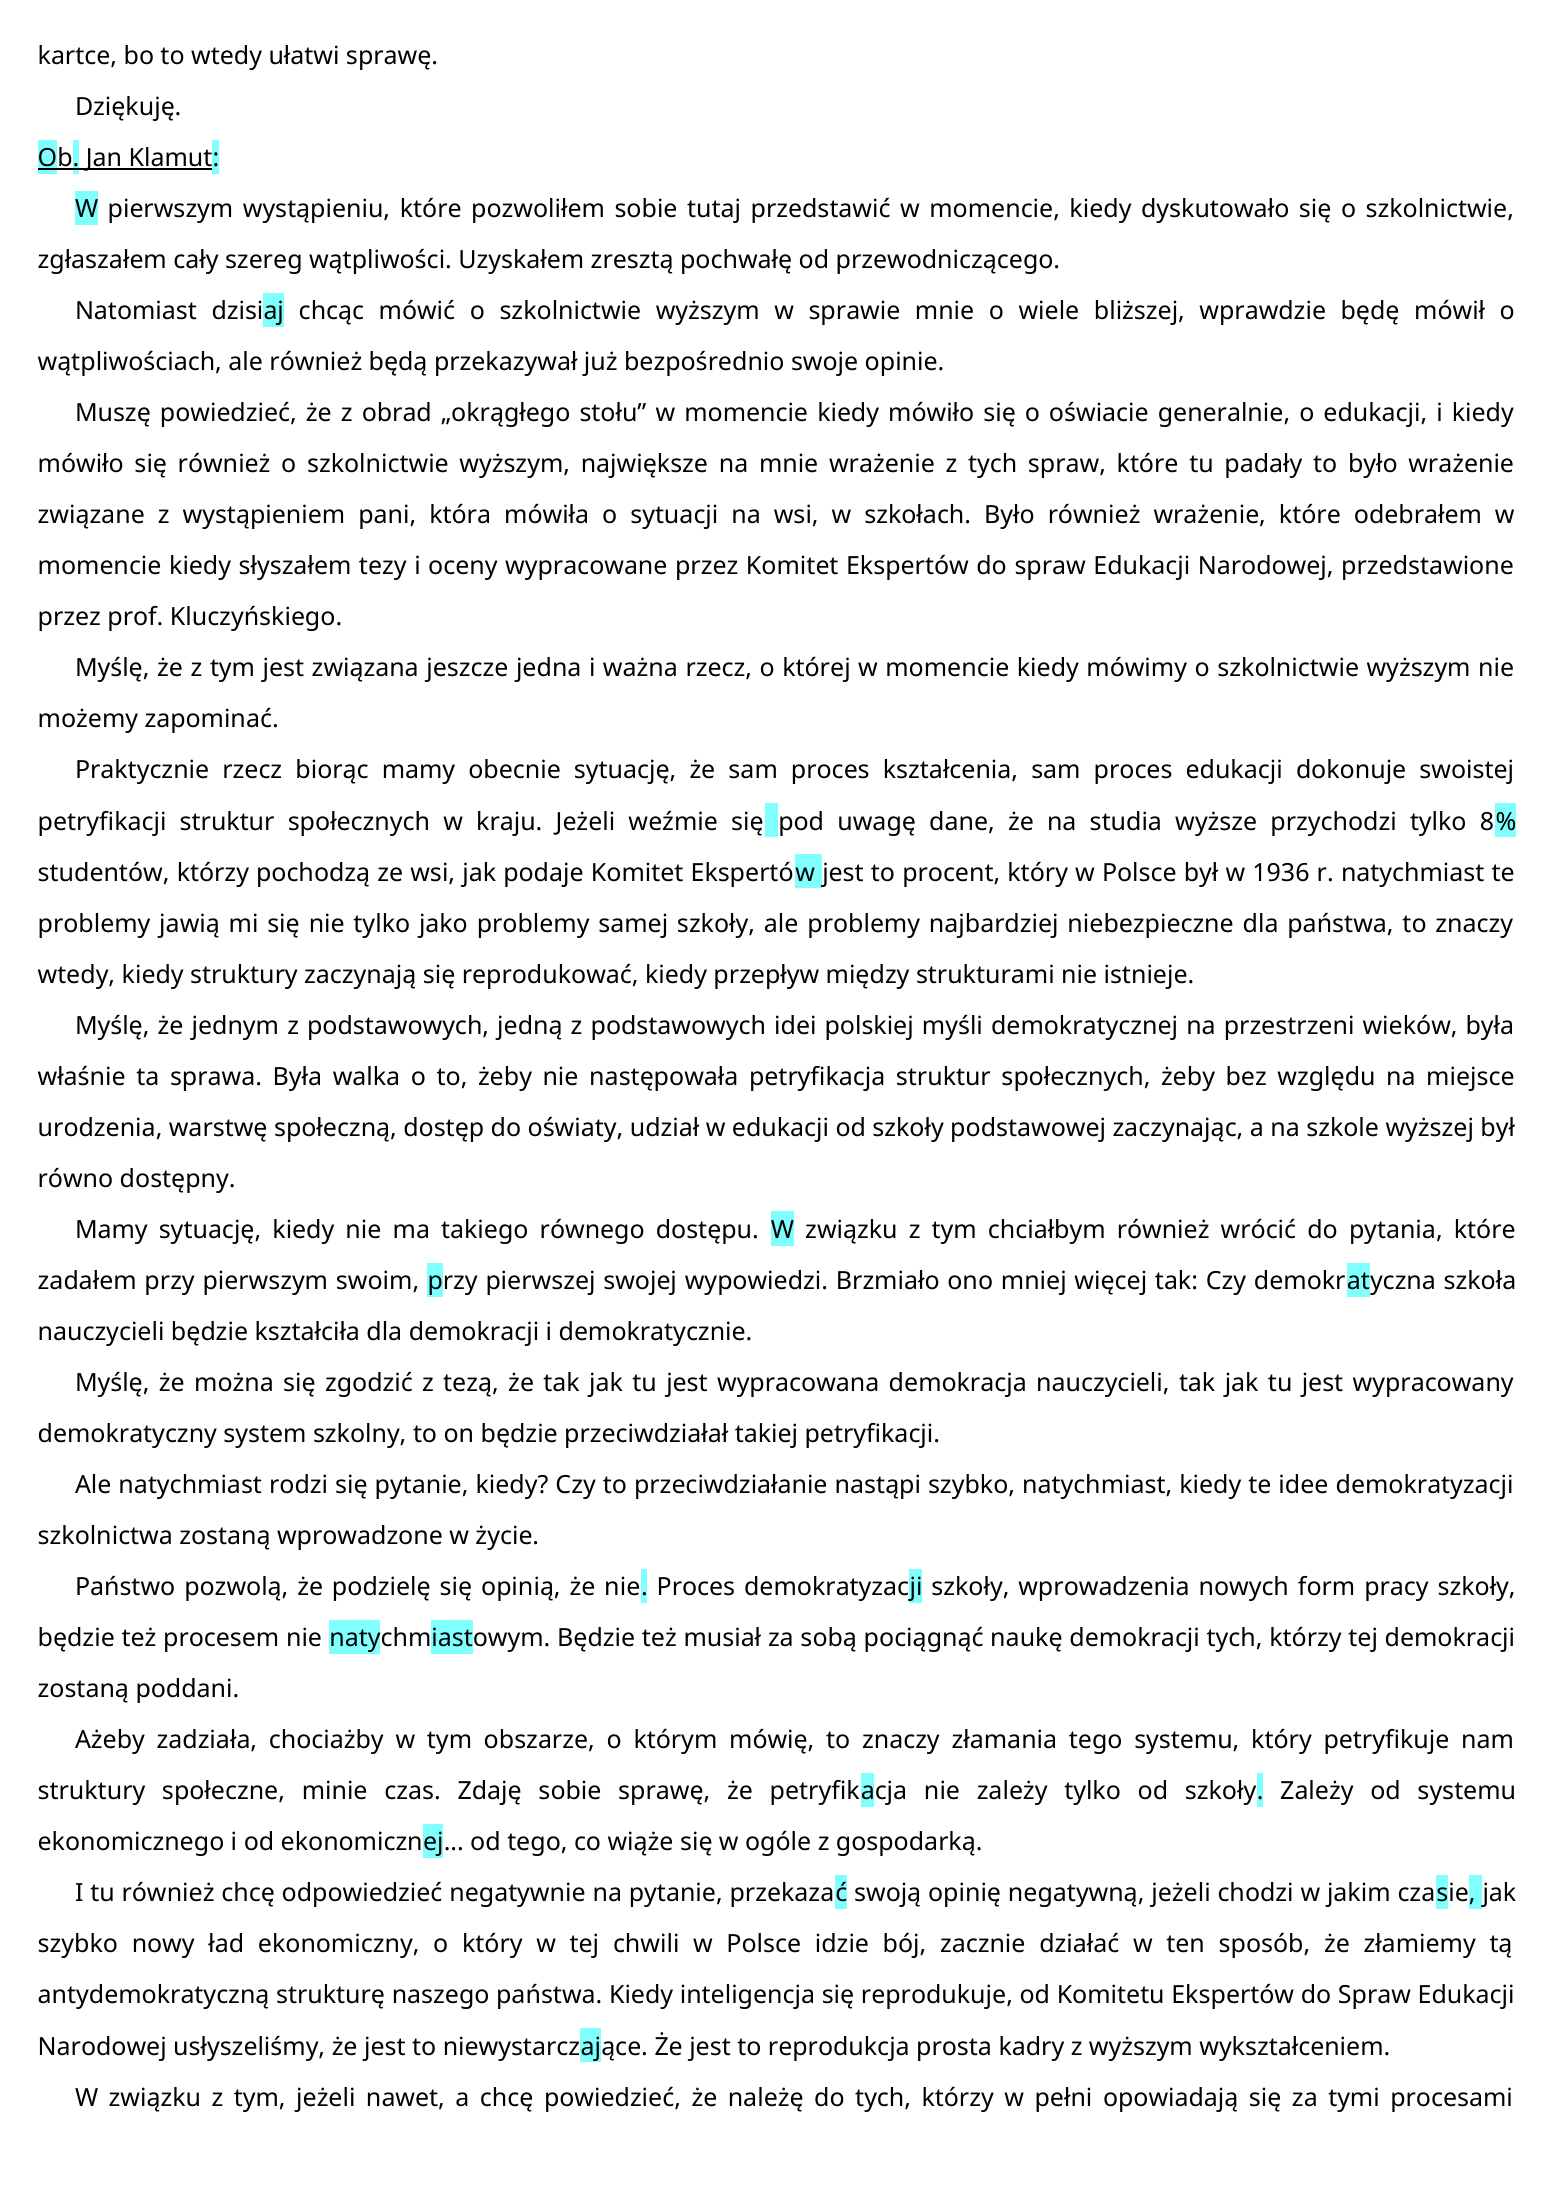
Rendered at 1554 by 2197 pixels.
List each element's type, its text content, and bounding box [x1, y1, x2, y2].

text Myślę, że jednym z podstawowych, jedną z podstawowych idei polskiej myśli demokratycznej na przestrzeni wieków, była właśnie ta sprawa. Była walka o to, żeby nie następowała petryfikacja struktur społecznych, żeby bez względu na miejsce urodzenia, warstwę społeczną, dostęp do oświaty, udział w edukacji od szkoły podstawowej zaczynając, a na szkole wyższej był równo dostępny. [37, 1007, 1516, 1194]
text Myślę, że można się zgodzić z tezą, że tak jak tu jest wypracowana demokracja nauczycieli, tak jak tu jest wypracowany demokratyczny system szkolny, to on będzie przeciwdziałał takiej petryfikacji. [37, 1364, 1516, 1450]
text Ale natychmiast rodzi się pytanie, kiedy? Czy to przeciwdziałanie nastąpi szybko, natychmiast, kiedy te idee demokratyzacji szkolnictwa zostaną wprowadzone w życie. [37, 1467, 1516, 1552]
text W pierwszym wystąpieniu, które pozwoliłem sobie tutaj przedstawić w momencie, kiedy dyskutowało się o szkolnictwie, zgłaszałem cały szereg wątpliwości. Uzyskałem zresztą pochwałę od przewodniczącego. [37, 191, 1516, 276]
text W związku z tym, jeżeli nawet, a chcę powiedzieć, że należę do tych, którzy w pełni opowiadają się za tymi procesami [37, 2079, 1516, 2113]
text Ażeby zadziała, chociażby w tym obszarze, o którym mówię, to znaczy złamania tego systemu, który petryfikuje nam struktury społeczne, minie czas. Zdaję sobie sprawę, że petryfikacja nie zależy tylko od szkoły. Zależy od systemu ekonomicznego i od ekonomicznej... od tego, co wiąże się w ogóle z gospodarką. [37, 1722, 1516, 1858]
text Dziękuję. [37, 88, 1516, 123]
text I tu również chcę odpowiedzieć negatywnie na pytanie, przekazać swoją opinię negatywną, jeżeli chodzi w jakim czasie, jak szybko nowy ład ekonomiczny, o który w tej chwili w Polsce idzie bój, zacznie działać w ten sposób, że złamiemy tą antydemokratyczną strukturę naszego państwa. Kiedy inteligencja się reprodukuje, od Komitetu Ekspertów do Spraw Edukacji Narodowej usłyszeliśmy, że jest to niewystarczające. Że jest to reprodukcja prosta kadry z wyższym wykształceniem. [37, 1875, 1516, 2062]
text Mamy sytuację, kiedy nie ma takiego równego dostępu. W związku z tym chciałbym również wrócić do pytania, które zadałem przy pierwszym swoim, przy pierwszej swojej wypowiedzi. Brzmiało ono mniej więcej tak: Czy demokratyczna szkoła nauczycieli będzie kształciła dla demokracji i demokratycznie. [37, 1211, 1516, 1348]
text Praktycznie rzecz biorąc mamy obecnie sytuację, że sam proces kształcenia, sam proces edukacji dokonuje swoistej petryfikacji struktur społecznych w kraju. Jeżeli weźmie się pod uwagę dane, że na studia wyższe przychodzi tylko 8% studentów, którzy pochodzą ze wsi, jak podaje Komitet Ekspertów jest to procent, który w Polsce był w 1936 r. natychmiast te problemy jawią mi się nie tylko jako problemy samej szkoły, ale problemy najbardziej niebezpieczne dla państwa, to znaczy wtedy, kiedy struktury zaczynają się reprodukować, kiedy przepływ między strukturami nie istnieje. [37, 752, 1516, 990]
text Muszę powiedzieć, że z obrad „okrągłego stołu” w momencie kiedy mówiło się o oświacie generalnie, o edukacji, i kiedy mówiło się również o szkolnictwie wyższym, największe na mnie wrażenie z tych spraw, które tu padały to było wrażenie związane z wystąpieniem pani, która mówiła o sytuacji na wsi, w szkołach. Było również wrażenie, które odebrałem w momencie kiedy słyszałem tezy i oceny wypracowane przez Komitet Ekspertów do spraw Edukacji Narodowej, przedstawione przez prof. Kluczyńskiego. [37, 395, 1516, 633]
text Natomiast dzisiaj chcąc mówić o szkolnictwie wyższym w sprawie mnie o wiele bliższej, wprawdzie będę mówił o wątpliwościach, ale również będą przekazywał już bezpośrednio swoje opinie. [37, 293, 1516, 378]
text Myślę, że z tym jest związana jeszcze jedna i ważna rzecz, o której w momencie kiedy mówimy o szkolnictwie wyższym nie możemy zapominać. [37, 650, 1516, 735]
text Państwo pozwolą, że podzielę się opinią, że nie. Proces demokratyzacji szkoły, wprowadzenia nowych form pracy szkoły, będzie też procesem nie natychmiastowym. Będzie też musiał za sobą pociągnąć naukę demokracji tych, którzy tej demokracji zostaną poddani. [37, 1569, 1516, 1705]
text kartce, bo to wtedy ułatwi sprawę. [37, 37, 1516, 72]
text Ob. Jan Klamut: [37, 139, 1516, 174]
